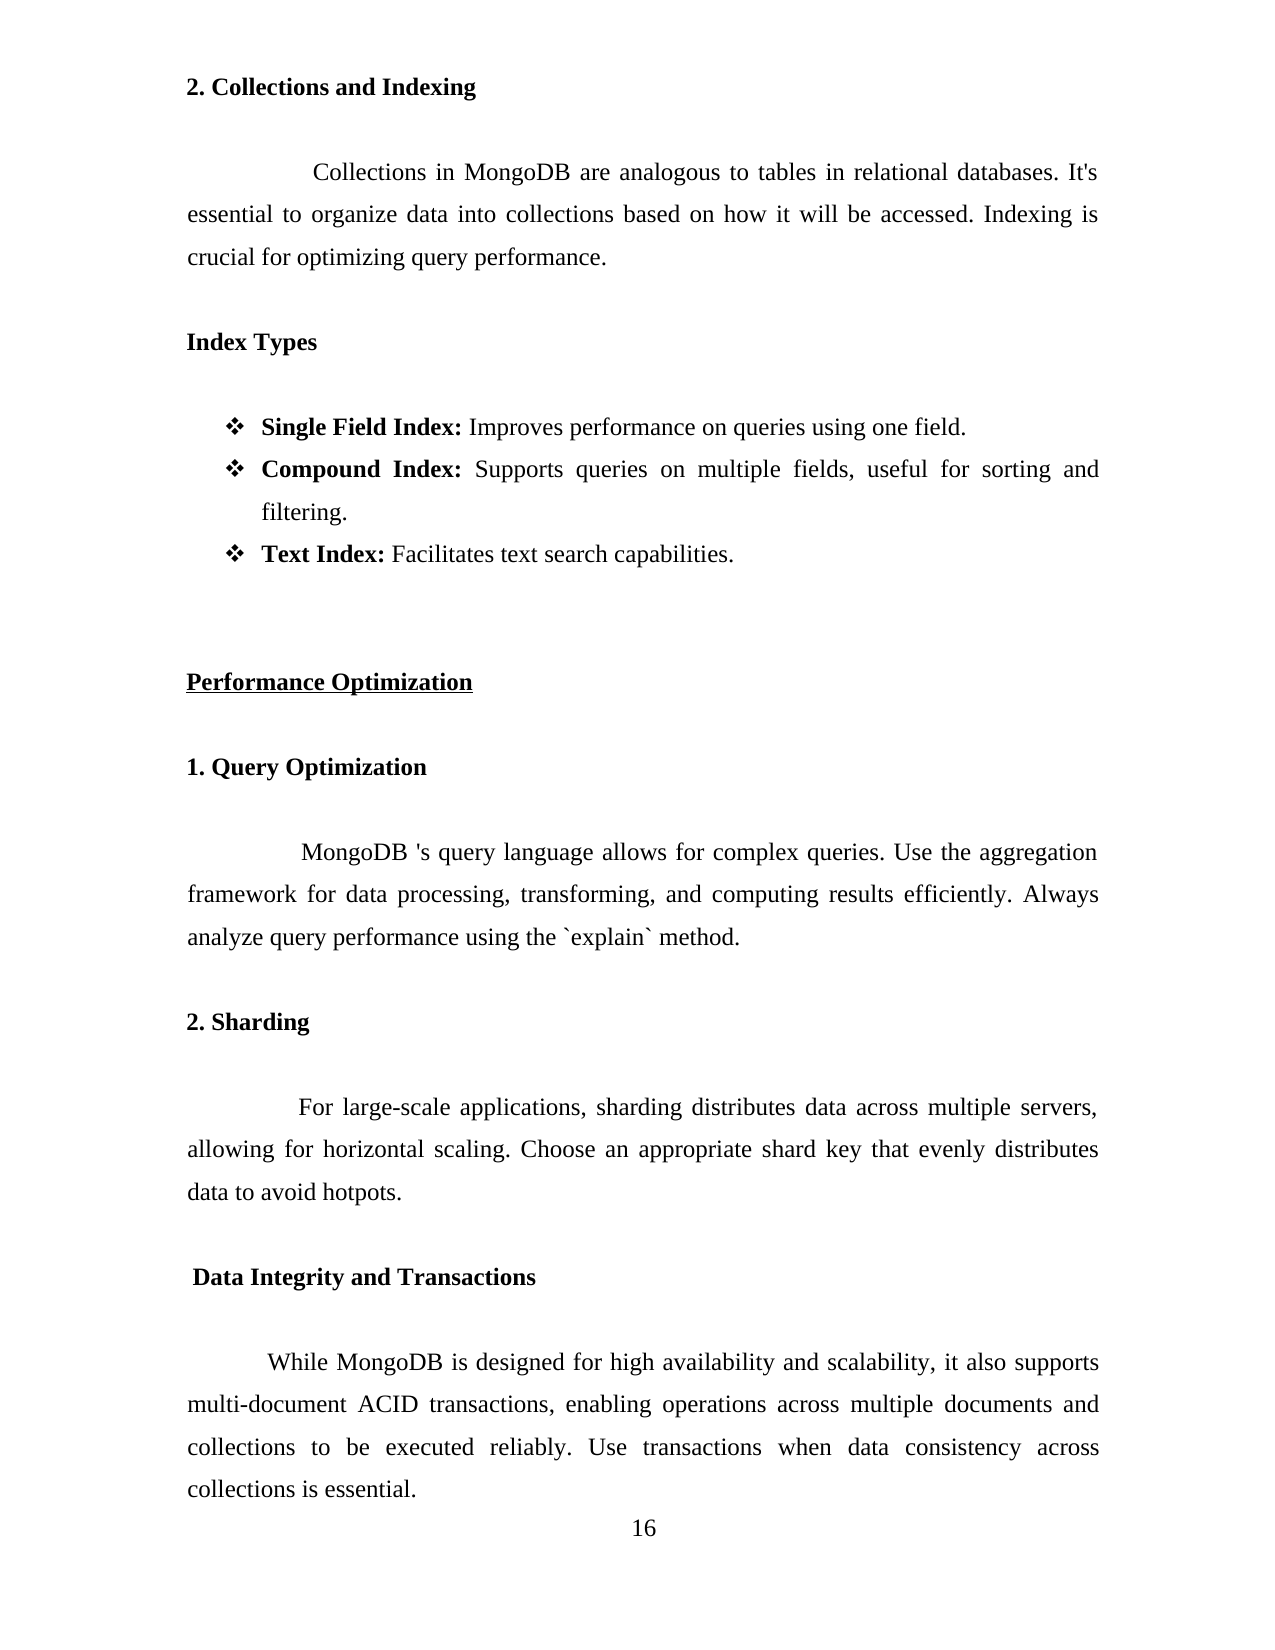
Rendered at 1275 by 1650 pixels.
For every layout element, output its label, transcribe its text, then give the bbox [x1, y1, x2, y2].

text Index Types [186, 327, 1100, 356]
text Performance Optimization [186, 667, 1100, 696]
text While MongoDB is designed for high availability and scalability, it also supports multi-document ACID transactions, enabling operations across multiple documents and collections to be executed reliably. Use transactions when data consistency across collections is essential. [186, 1347, 1100, 1503]
text 2. Collections and Indexing [186, 72, 1100, 101]
text 1. Query Optimization [186, 752, 1100, 781]
text For large-scale applications, sharding distributes data across multiple servers, allowing for horizontal scaling. Choose an appropriate shard key that evenly distributes data to avoid hotpots. [186, 1092, 1100, 1206]
list Text Index: Facilitates text search capabilities. [223, 539, 1100, 568]
list Single Field Index: Improves performance on queries using one field. [223, 412, 1100, 441]
text 2. Sharding [186, 1007, 1100, 1036]
text MongoDB 's query language allows for complex queries. Use the aggregation framework for data processing, transforming, and computing results efficiently. Always analyze query performance using the `explain` method. [186, 837, 1100, 951]
list Compound Index: Supports queries on multiple fields, useful for sorting and filtering. [223, 454, 1100, 526]
text Collections in MongoDB are analogous to tables in relational databases. It's essential to organize data into collections based on how it will be accessed. Indexing is crucial for optimizing query performance. [186, 157, 1100, 271]
text Data Integrity and Transactions [186, 1262, 1100, 1291]
